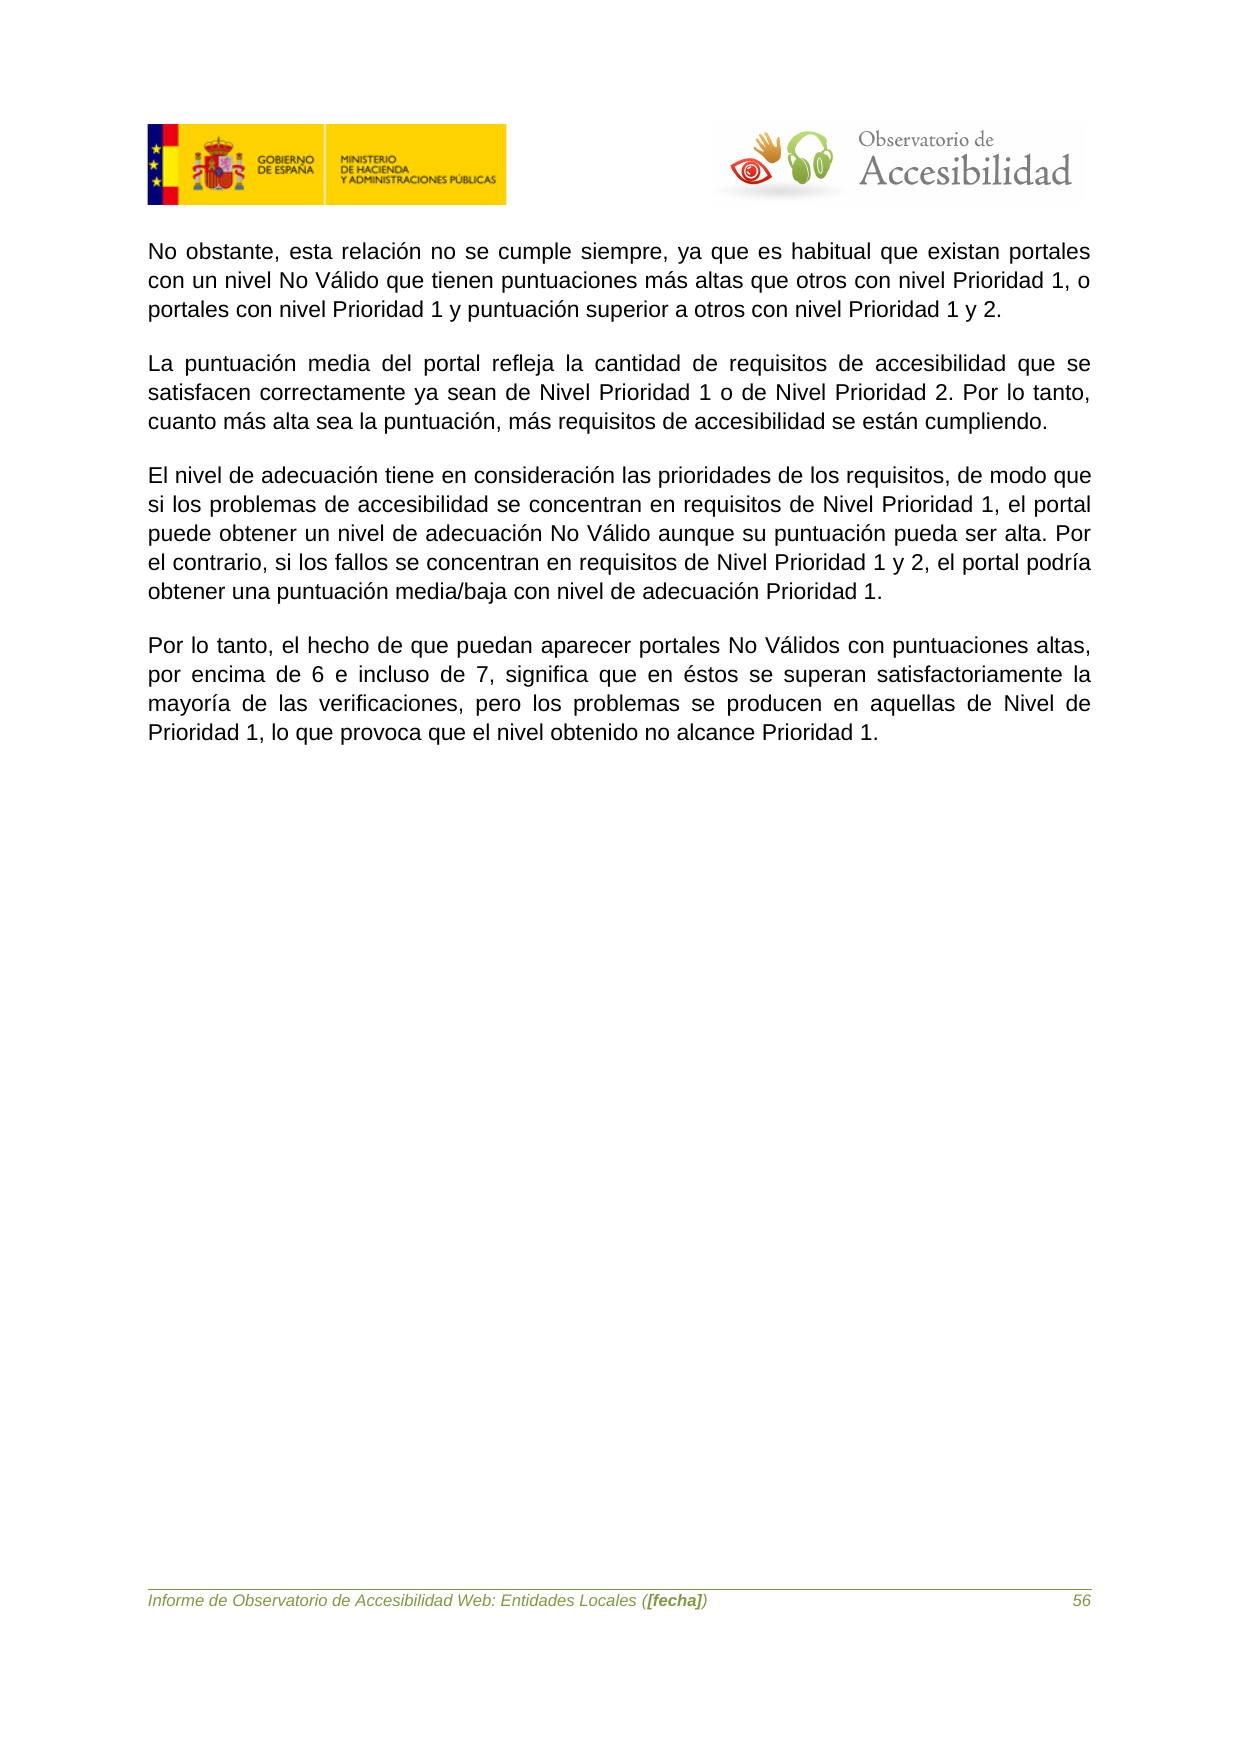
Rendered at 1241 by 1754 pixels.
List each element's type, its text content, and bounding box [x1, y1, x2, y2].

text No obstante, esta relación no se cumple siempre, ya que es habitual que existan portales con un nivel No Válido que tienen puntuaciones más altas que otros con nivel Prioridad 1, o portales con nivel Prioridad 1 y puntuación superior a otros con nivel Prioridad 1 y 2. [148, 238, 1092, 322]
text El nivel de adecuación tiene en consideración las prioridades de los requisitos, de modo que si los problemas de accesibilidad se concentran en requisitos de Nivel Prioridad 1, el portal puede obtener un nivel de adecuación No Válido aunque su puntuación pueda ser alta. Por el contrario, si los fallos se concentran en requisitos de Nivel Prioridad 1 y 2, el portal podría obtener una puntuación media/baja con nivel de adecuación Prioridad 1. [148, 462, 1092, 604]
text Por lo tanto, el hecho de que puedan aparecer portales No Válidos con puntuaciones altas, por encima de 6 e incluso de 7, significa que en éstos se superan satisfactoriamente la mayoría de las verificaciones, pero los problemas se producen en aquellas de Nivel de Prioridad 1, lo que provoca que el nivel obtenido no alcance Prioridad 1. [148, 632, 1092, 745]
picture [147, 124, 507, 205]
picture [710, 122, 1086, 205]
text La puntuación media del portal refleja la cantidad de requisitos de accesibilidad que se satisfacen correctamente ya sean de Nivel Prioridad 1 o de Nivel Prioridad 2. Por lo tanto, cuanto más alta sea la puntuación, más requisitos de accesibilidad se están cumpliendo. [148, 350, 1092, 434]
